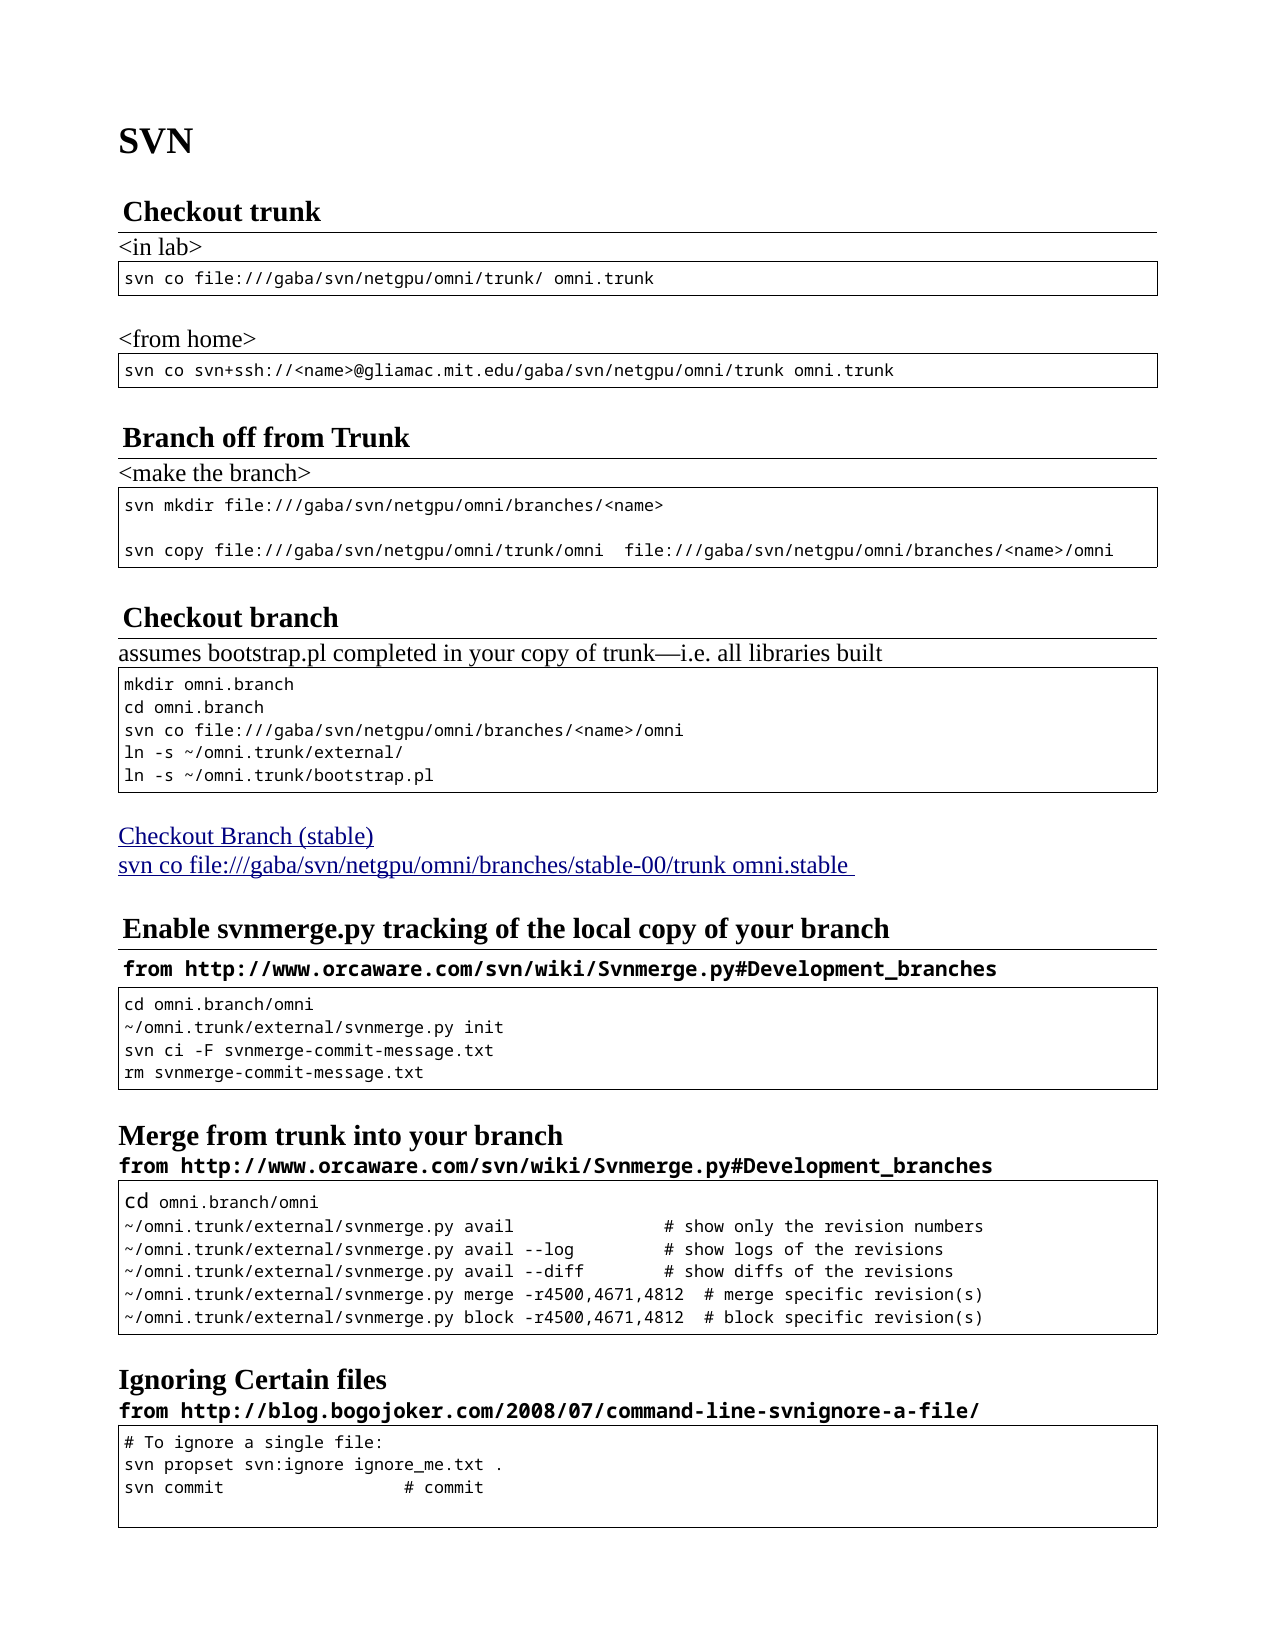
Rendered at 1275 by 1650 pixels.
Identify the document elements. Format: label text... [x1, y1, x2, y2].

text Checkout branch [118, 596, 1157, 638]
table_header svn co svn+ssh://<name>@gliamac.mit.edu/gaba/svn/netgpu/omni/trunk omni.trunk [119, 354, 1157, 387]
text from http://www.orcaware.com/svn/wiki/Svnmerge.py#Development_branches [118, 1152, 1157, 1180]
table_header cd omni.branch/omni ~/omni.trunk/external/svnmerge.py avail # show only the revision numbers ~/omni.trunk/external/svnmerge.py avail --log # show logs of the revisions ~/omni.trunk/external/svnmerge.py avail --diff # show diffs of the revisions ~/omni.trunk/external/svnmerge.py merge -r4500,4671,4812 # merge specific revision(s) ~/omni.trunk/external/svnmerge.py block -r4500,4671,4812 # block specific revision(s) [119, 1181, 1157, 1334]
text svn co file:///gaba/svn/netgpu/omni/branches/stable-00/trunk omni.stable [118, 850, 1157, 878]
text from http://www.orcaware.com/svn/wiki/Svnmerge.py#Development_branches [118, 950, 1157, 987]
text assumes bootstrap.pl completed in your copy of trunk—i.e. all libraries built [118, 639, 1157, 667]
text SVN [118, 118, 1157, 161]
table_header # To ignore a single file: svn propset svn:ignore ignore_me.txt . svn commit # commit [119, 1426, 1157, 1527]
table_header svn co file:///gaba/svn/netgpu/omni/trunk/ omni.trunk [119, 262, 1157, 295]
text <make the branch> [118, 459, 1157, 487]
text from http://blog.bogojoker.com/2008/07/command-line-svnignore-a-file/ [118, 1396, 1157, 1424]
text Ignoring Certain files [118, 1335, 1157, 1396]
text Merge from trunk into your branch [118, 1090, 1157, 1152]
table_header mkdir omni.branch cd omni.branch svn co file:///gaba/svn/netgpu/omni/branches/<name>/omni ln -s ~/omni.trunk/external/ ln -s ~/omni.trunk/bootstrap.pl [119, 668, 1157, 792]
text <from home> [118, 324, 1157, 353]
table_header svn mkdir file:///gaba/svn/netgpu/omni/branches/<name> svn copy file:///gaba/svn/netgpu/omni/trunk/omni file:///gaba/svn/netgpu/omni/branches/<name>/omni [119, 488, 1157, 567]
text Checkout Branch (stable) [118, 821, 1157, 850]
text Branch off from Trunk [118, 388, 1157, 458]
text <in lab> [118, 233, 1157, 261]
text Checkout trunk [118, 190, 1157, 232]
text Enable svnmerge.py tracking of the local copy of your branch [118, 907, 1157, 949]
table_header cd omni.branch/omni ~/omni.trunk/external/svnmerge.py init svn ci -F svnmerge-commit-message.txt rm svnmerge-commit-message.txt [119, 988, 1157, 1089]
